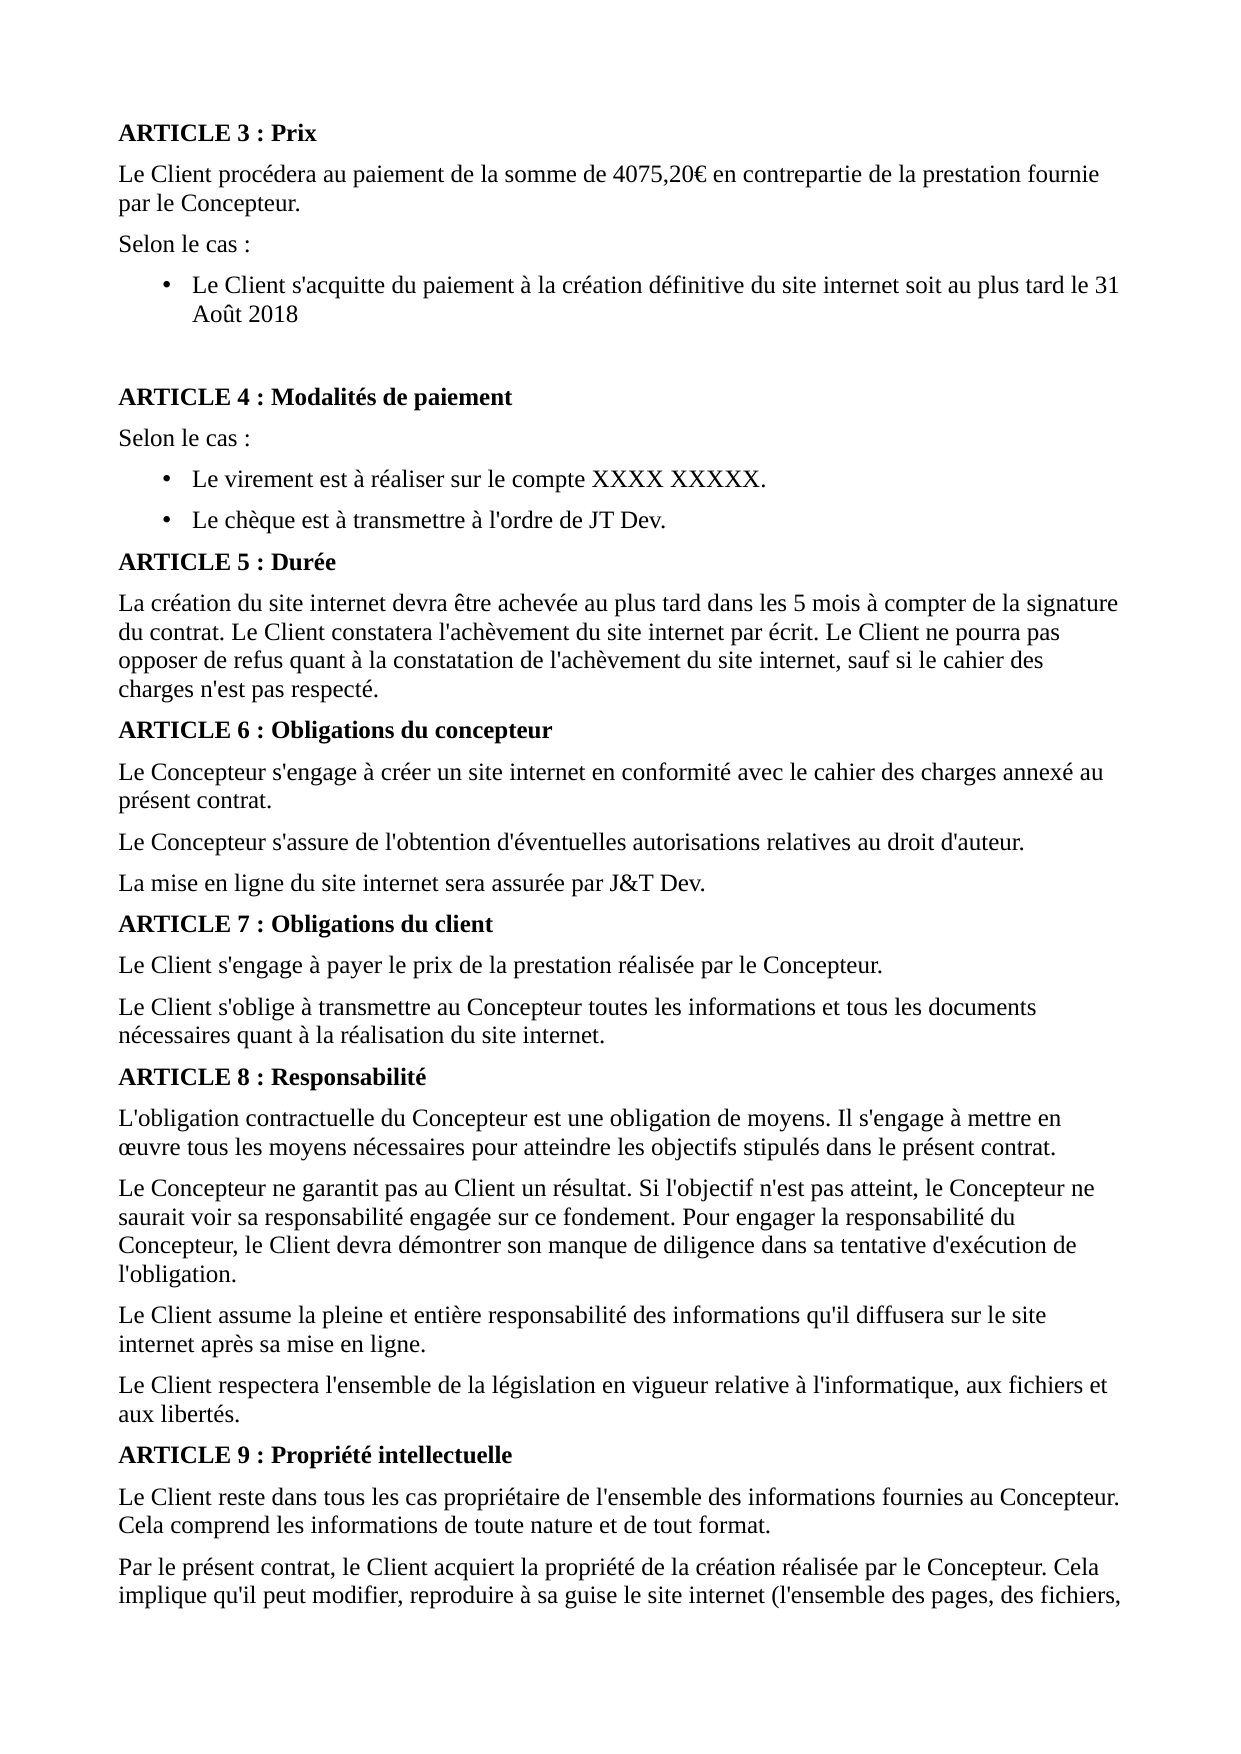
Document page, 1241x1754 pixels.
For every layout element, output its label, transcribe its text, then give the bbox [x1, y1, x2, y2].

text Le Concepteur s'engage à créer un site internet en conformité avec le cahier des charges annexé au présent contrat. [118, 757, 1122, 814]
text La création du site internet devra être achevée au plus tard dans les 5 mois à compter de la signature du contrat. Le Client constatera l'achèvement du site internet par écrit. Le Client ne pourra pas opposer de refus quant à la constatation de l'achèvement du site internet, sauf si le cahier des charges n'est pas respecté. [118, 588, 1122, 703]
text Le Client respectera l'ensemble de la législation en vigueur relative à l'informatique, aux fichiers et aux libertés. [118, 1371, 1122, 1428]
text ARTICLE 3 : Prix [118, 118, 1122, 147]
text Selon le cas : [118, 423, 1122, 452]
text ARTICLE 9 : Propriété intellectuelle [118, 1441, 1122, 1469]
text Le Client s'engage à payer le prix de la prestation réalisée par le Concepteur. [118, 951, 1122, 979]
text La mise en ligne du site internet sera assurée par J&T Dev. [118, 868, 1122, 897]
text ARTICLE 8 : Responsabilité [118, 1062, 1122, 1091]
list Le virement est à réaliser sur le compte XXXX XXXXX. [162, 464, 1122, 493]
text ARTICLE 4 : Modalités de paiement [118, 382, 1122, 411]
text Le Concepteur s'assure de l'obtention d'éventuelles autorisations relatives au droit d'auteur. [118, 827, 1122, 856]
text Le Client reste dans tous les cas propriétaire de l'ensemble des informations fournies au Concepteur. Cela comprend les informations de toute nature et de tout format. [118, 1482, 1122, 1539]
text ARTICLE 6 : Obligations du concepteur [118, 716, 1122, 744]
list Le chèque est à transmettre à l'ordre de JT Dev. [162, 506, 1122, 534]
text Le Concepteur ne garantit pas au Client un résultat. Si l'objectif n'est pas atteint, le Concepteur ne saurait voir sa responsabilité engagée sur ce fondement. Pour engager la responsabilité du Concepteur, le Client devra démontrer son manque de diligence dans sa tentative d'exécution de l'obligation. [118, 1173, 1122, 1288]
text ARTICLE 5 : Durée [118, 547, 1122, 576]
list Le Client s'acquitte du paiement à la création définitive du site internet soit au plus tard le 31 Août 2018 [162, 271, 1122, 328]
text L'obligation contractuelle du Concepteur est une obligation de moyens. Il s'engage à mettre en œuvre tous les moyens nécessaires pour atteindre les objectifs stipulés dans le présent contrat. [118, 1103, 1122, 1161]
text Le Client assume la pleine et entière responsabilité des informations qu'il diffusera sur le site internet après sa mise en ligne. [118, 1301, 1122, 1358]
text Le Client procédera au paiement de la somme de 4075,20€ en contrepartie de la prestation fournie par le Concepteur. [118, 159, 1122, 217]
text Selon le cas : [118, 229, 1122, 258]
text Le Client s'oblige à transmettre au Concepteur toutes les informations et tous les documents nécessaires quant à la réalisation du site internet. [118, 992, 1122, 1049]
text ARTICLE 7 : Obligations du client [118, 909, 1122, 938]
text Par le présent contrat, le Client acquiert la propriété de la création réalisée par le Concepteur. Cela implique qu'il peut modifier, reproduire à sa guise le site internet (l'ensemble des pages, des fichiers, [118, 1552, 1122, 1609]
